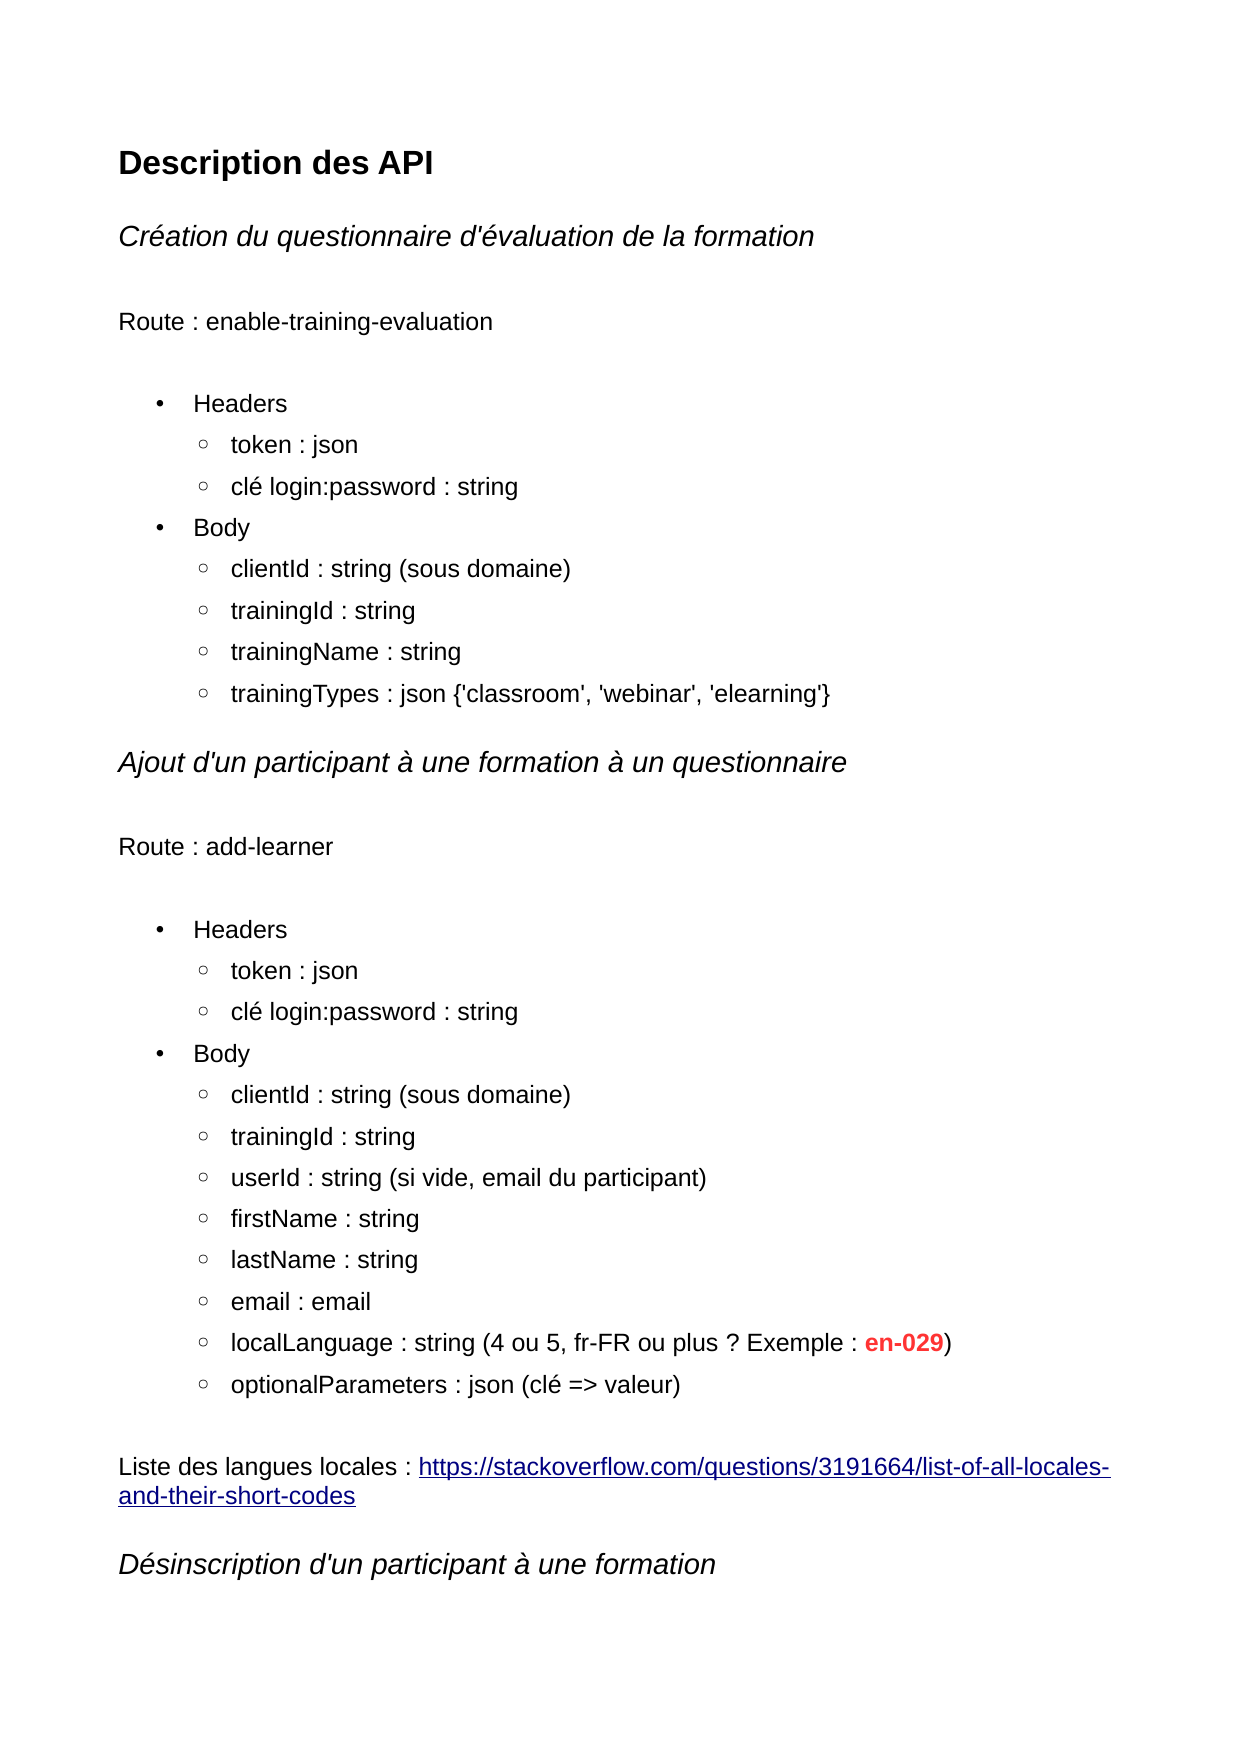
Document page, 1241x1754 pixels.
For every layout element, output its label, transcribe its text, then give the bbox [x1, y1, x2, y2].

list firstName : string [193, 1204, 1122, 1233]
list Body [156, 513, 1122, 542]
text Route : enable-training-evaluation [118, 307, 1122, 335]
text Liste des langues locales : https://stackoverflow.com/questions/3191664/list-of-all-locales-and-their-short-codes [118, 1452, 1122, 1510]
list localLanguage : string (4 ou 5, fr-FR ou plus ? Exemple : en-029) [193, 1328, 1122, 1357]
list email : email [193, 1287, 1122, 1316]
list trainingId : string [193, 596, 1122, 625]
list clientId : string (sous domaine) [193, 554, 1122, 583]
list token : json [193, 956, 1122, 985]
list Headers [156, 915, 1122, 943]
list Headers [156, 389, 1122, 418]
list trainingName : string [193, 637, 1122, 666]
subtitle Ajout d'un participant à une formation à un questionnaire [118, 745, 1122, 778]
list Body [156, 1039, 1122, 1068]
list clientId : string (sous domaine) [193, 1080, 1122, 1109]
subtitle Création du questionnaire d'évaluation de la formation [118, 219, 1122, 253]
text Route : add-learner [118, 832, 1122, 861]
list token : json [193, 430, 1122, 459]
list trainingTypes : json {'classroom', 'webinar', 'elearning'} [193, 678, 1122, 707]
list lastName : string [193, 1246, 1122, 1274]
list clé login:password : string [193, 997, 1122, 1026]
list optionalParameters : json (clé => valeur) [193, 1369, 1122, 1398]
list clé login:password : string [193, 472, 1122, 501]
list userId : string (si vide, email du participant) [193, 1163, 1122, 1192]
subtitle Description des API [118, 143, 1122, 182]
subtitle Désinscription d'un participant à une formation [118, 1547, 1122, 1581]
list trainingId : string [193, 1121, 1122, 1150]
